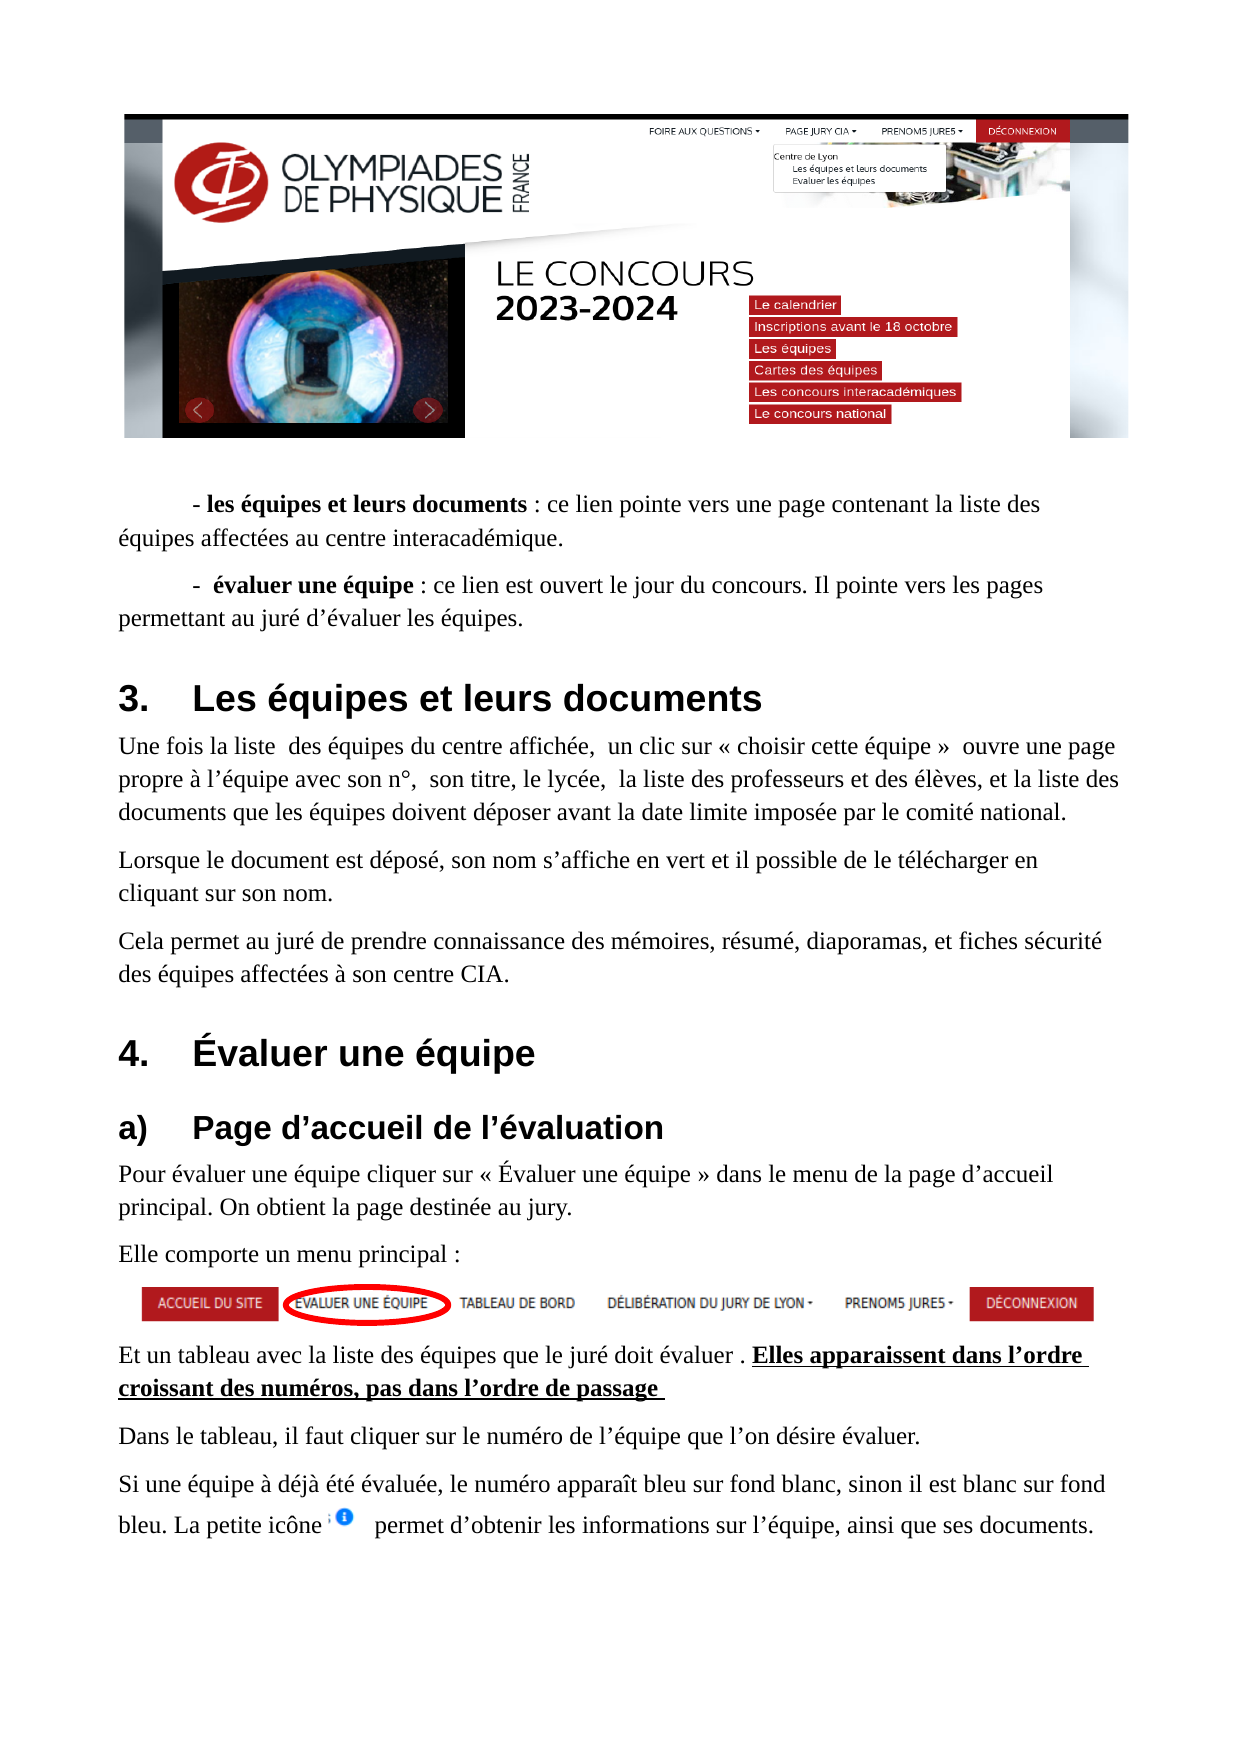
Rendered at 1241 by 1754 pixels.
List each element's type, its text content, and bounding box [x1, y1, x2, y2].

text Lorsque le document est déposé, son nom s’affiche en vert et il possible de le télécharger en cliquant sur son nom. [118, 845, 1122, 907]
subtitle Évaluer une équipe [118, 1031, 1122, 1074]
text Pour évaluer une équipe cliquer sur « Évaluer une équipe » dans le menu de la page d’accueil principal. On obtient la page destinée au jury. [118, 1159, 1122, 1221]
text Si une équipe à déjà été évaluée, le numéro apparaît bleu sur fond blanc, sinon il est blanc sur fond bleu. La petite icône permet d’obtenir les informations sur l’équipe, ainsi que ses documents. [118, 1469, 1122, 1539]
text Et un tableau avec la liste des équipes que le juré doit évaluer . Elles apparaissent dans l’ordre croissant des numéros, pas dans l’ordre de passage [118, 1337, 1122, 1402]
text Cela permet au juré de prendre connaissance des mémoires, résumé, diaporamas, et fiches sécurité des équipes affectées à son centre CIA. [118, 926, 1122, 987]
text Elle comporte un menu principal : [118, 1239, 1122, 1268]
subtitle Page d’accueil de l’évaluation [118, 1108, 1122, 1146]
picture [124, 114, 1129, 438]
subtitle Les équipes et leurs documents [118, 676, 1122, 719]
text - les équipes et leurs documents : ce lien pointe vers une page contenant la liste des équipes affectées au centre interacadémique. [118, 489, 1122, 551]
picture [328, 1501, 362, 1534]
text Dans le tableau, il faut cliquer sur le numéro de l’équipe que l’on désire évaluer. [118, 1421, 1122, 1450]
picture [118, 1287, 1123, 1337]
text - évaluer une équipe : ce lien est ouvert le jour du concours. Il pointe vers les pages permettant au juré d’évaluer les équipes. [118, 570, 1122, 632]
picture [290, 1290, 444, 1319]
text Une fois la liste des équipes du centre affichée, un clic sur « choisir cette équipe » ouvre une page propre à l’équipe avec son n°, son titre, le lycée, la liste des professeurs et des élèves, et la liste des documents que les équipes doivent déposer avant la date limite imposée par le comité national. [118, 731, 1122, 826]
